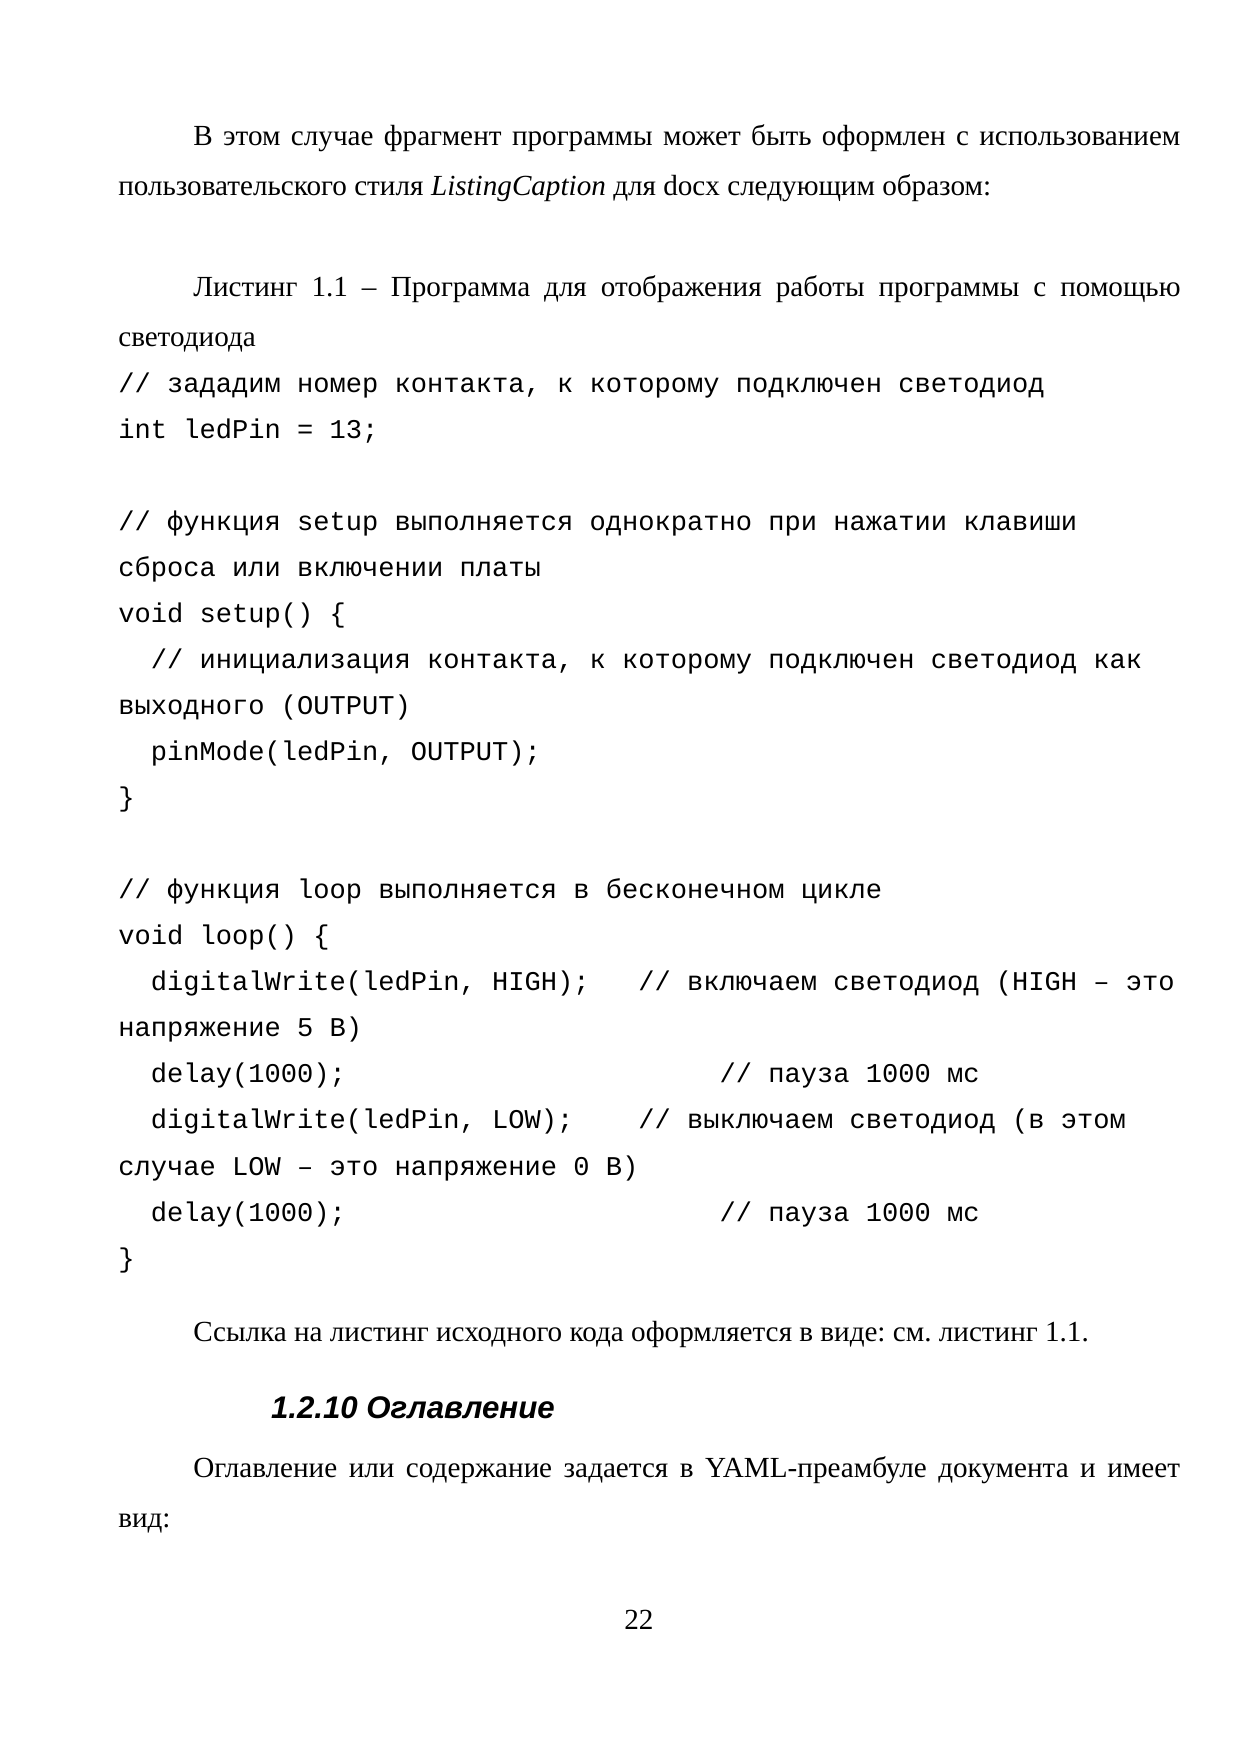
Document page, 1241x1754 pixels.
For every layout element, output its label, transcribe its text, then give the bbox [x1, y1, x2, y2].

text pinMode(ledPin, OUTPUT); [118, 738, 1181, 769]
text Листинг 1.1 – Программа для отображения работы программы с помощью светодиода [118, 269, 1181, 353]
text // инициализация контакта, к которому подключен светодиод как выходного (OUTPUT) [118, 646, 1181, 723]
text Оглавление или содержание задается в YAML-преамбуле документа и имеет вид: [118, 1450, 1181, 1534]
subtitle 1.2.10 Оглавление [118, 1389, 1181, 1425]
text В этом случае фрагмент программы может быть оформлен с использованием пользовательского стиля ListingCaption для docx следующим образом: [118, 118, 1181, 202]
text } [118, 1244, 1181, 1275]
text void loop() { [118, 922, 1181, 953]
text digitalWrite(ledPin, LOW); // выключаем светодиод (в этом случае LOW – это напряжение 0 В) [118, 1106, 1181, 1183]
text int ledPin = 13; [118, 416, 1181, 446]
text delay(1000); // пауза 1000 мс [118, 1060, 1181, 1091]
text void setup() { [118, 600, 1181, 631]
text } [118, 784, 1181, 815]
text // функция setup выполняется однократно при нажатии клавиши сброса или включении платы [118, 508, 1181, 584]
text // функция loop выполняется в бесконечном цикле [118, 876, 1181, 907]
text Ссылка на листинг исходного кода оформляется в виде: см. листинг 1.1. [118, 1314, 1181, 1348]
text delay(1000); // пауза 1000 мс [118, 1198, 1181, 1229]
text // зададим номер контакта, к которому подключен светодиод [118, 370, 1181, 400]
text digitalWrite(ledPin, HIGH); // включаем светодиод (HIGH – это напряжение 5 В) [118, 968, 1181, 1045]
